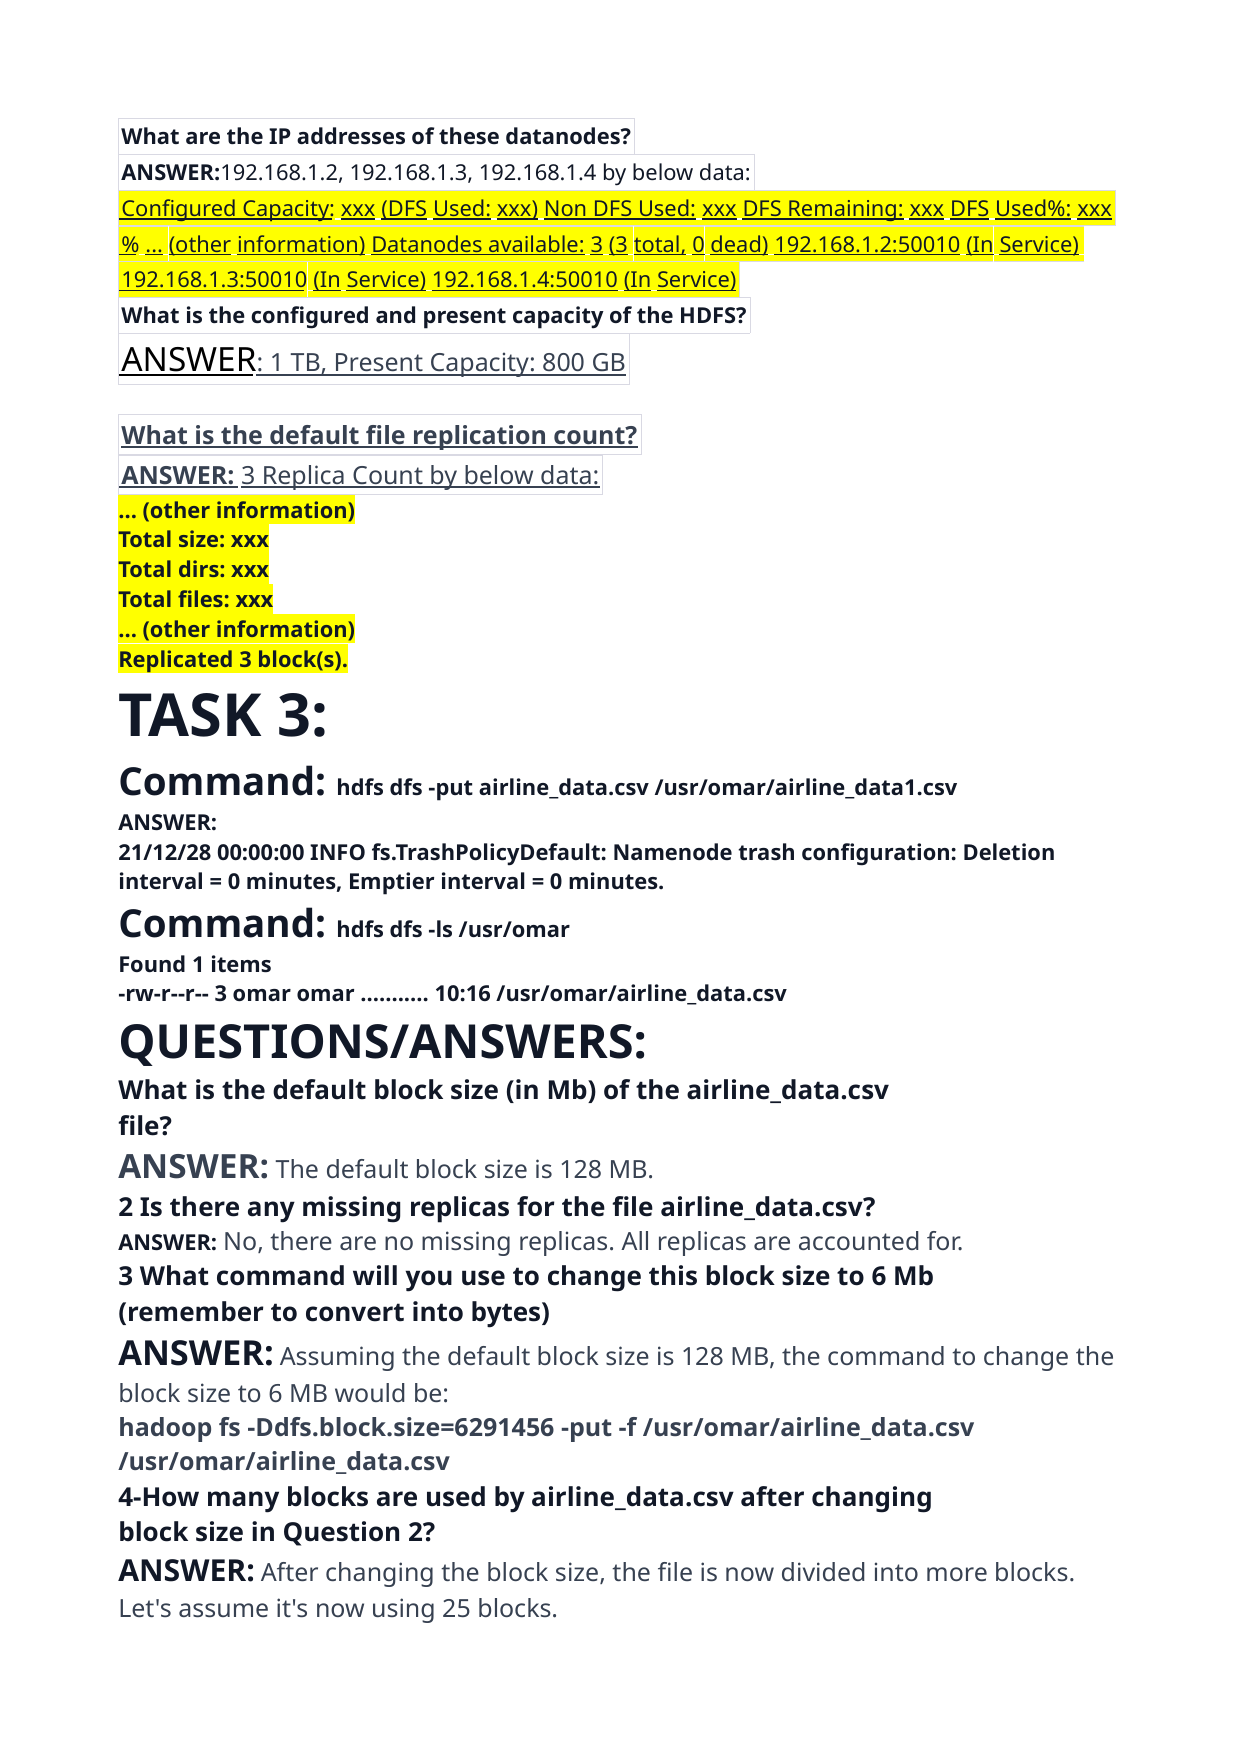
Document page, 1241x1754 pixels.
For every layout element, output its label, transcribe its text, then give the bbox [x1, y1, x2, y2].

text 4-How many blocks are used by airline_data.csv after changing [118, 1478, 1122, 1514]
text [755, 154, 1122, 190]
text Found 1 items [118, 948, 1122, 978]
text -rw-r--r-- 3 omar omar ........... 10:16 /usr/omar/airline_data.csv [118, 978, 1122, 1008]
text Total dirs: xxx [118, 554, 1122, 584]
text (remember to convert into bytes) [118, 1293, 1122, 1329]
text ANSWER: 3 Replica Count by below data: [119, 456, 602, 494]
text What is the configured and present capacity of the HDFS? [119, 298, 750, 333]
text [603, 454, 1122, 494]
text Replicated 3 block(s). [118, 643, 1122, 673]
text ANSWER: [118, 807, 1122, 836]
text ANSWER: Assuming the default block size is 128 MB, the command to change the block size to 6 MB would be: [118, 1329, 1122, 1410]
text [635, 118, 1122, 154]
text Total files: xxx [118, 584, 1122, 614]
text [642, 414, 1122, 454]
text What is the default block size (in Mb) of the airline_data.csv [118, 1072, 1122, 1107]
text TASK 3: [118, 673, 1122, 754]
text ... (other information) [118, 614, 1122, 643]
text ANSWER: The default block size is 128 MB. [118, 1143, 1122, 1188]
text 3 What command will you use to change this block size to 6 Mb [118, 1258, 1122, 1293]
text [751, 297, 1122, 333]
text ANSWER: 1 TB, Present Capacity: 800 GB [119, 334, 629, 384]
text 21/12/28 00:00:00 INFO fs.TrashPolicyDefault: Namenode trash configuration: Deletion interval = 0 minutes, Emptier interval = 0 minutes. [118, 836, 1122, 896]
text ... (other information) [118, 494, 1122, 524]
text ANSWER:192.168.1.2, 192.168.1.3, 192.168.1.4 by below data: [119, 155, 754, 190]
text What is the default file replication count? [119, 415, 641, 454]
text 2 Is there any missing replicas for the file airline_data.csv? [118, 1188, 1122, 1224]
text Configured Capacity: xxx (DFS Used: xxx) Non DFS Used: xxx DFS Remaining: xxx DFS Used%: xxx% ... (other information) Datanodes available: 3 (3 total, 0 dead) 192.168.1.2:50010 (In Service) 192.168.1.3:50010 (In Service) 192.168.1.4:50010 (In Service) [119, 190, 1122, 297]
text block size in Question 2? [118, 1514, 1122, 1549]
text ANSWER: No, there are no missing replicas. All replicas are accounted for. [118, 1224, 1122, 1258]
text file? [118, 1107, 1122, 1143]
text Command: hdfs dfs -put airline_data.csv /usr/omar/airline_data1.csv [118, 754, 1122, 807]
text hadoop fs -Ddfs.block.size=6291456 -put -f /usr/omar/airline_data.csv /usr/omar/airline_data.csv [118, 1410, 1122, 1478]
text QUESTIONS/ANSWERS: [118, 1008, 1122, 1072]
text Command: hdfs dfs -ls /usr/omar [118, 896, 1122, 948]
text ANSWER: After changing the block size, the file is now divided into more blocks. Let's assume it's now using 25 blocks. [118, 1549, 1122, 1624]
text [630, 333, 1122, 384]
text Total size: xxx [118, 524, 1122, 554]
text What are the IP addresses of these datanodes? [119, 119, 634, 154]
